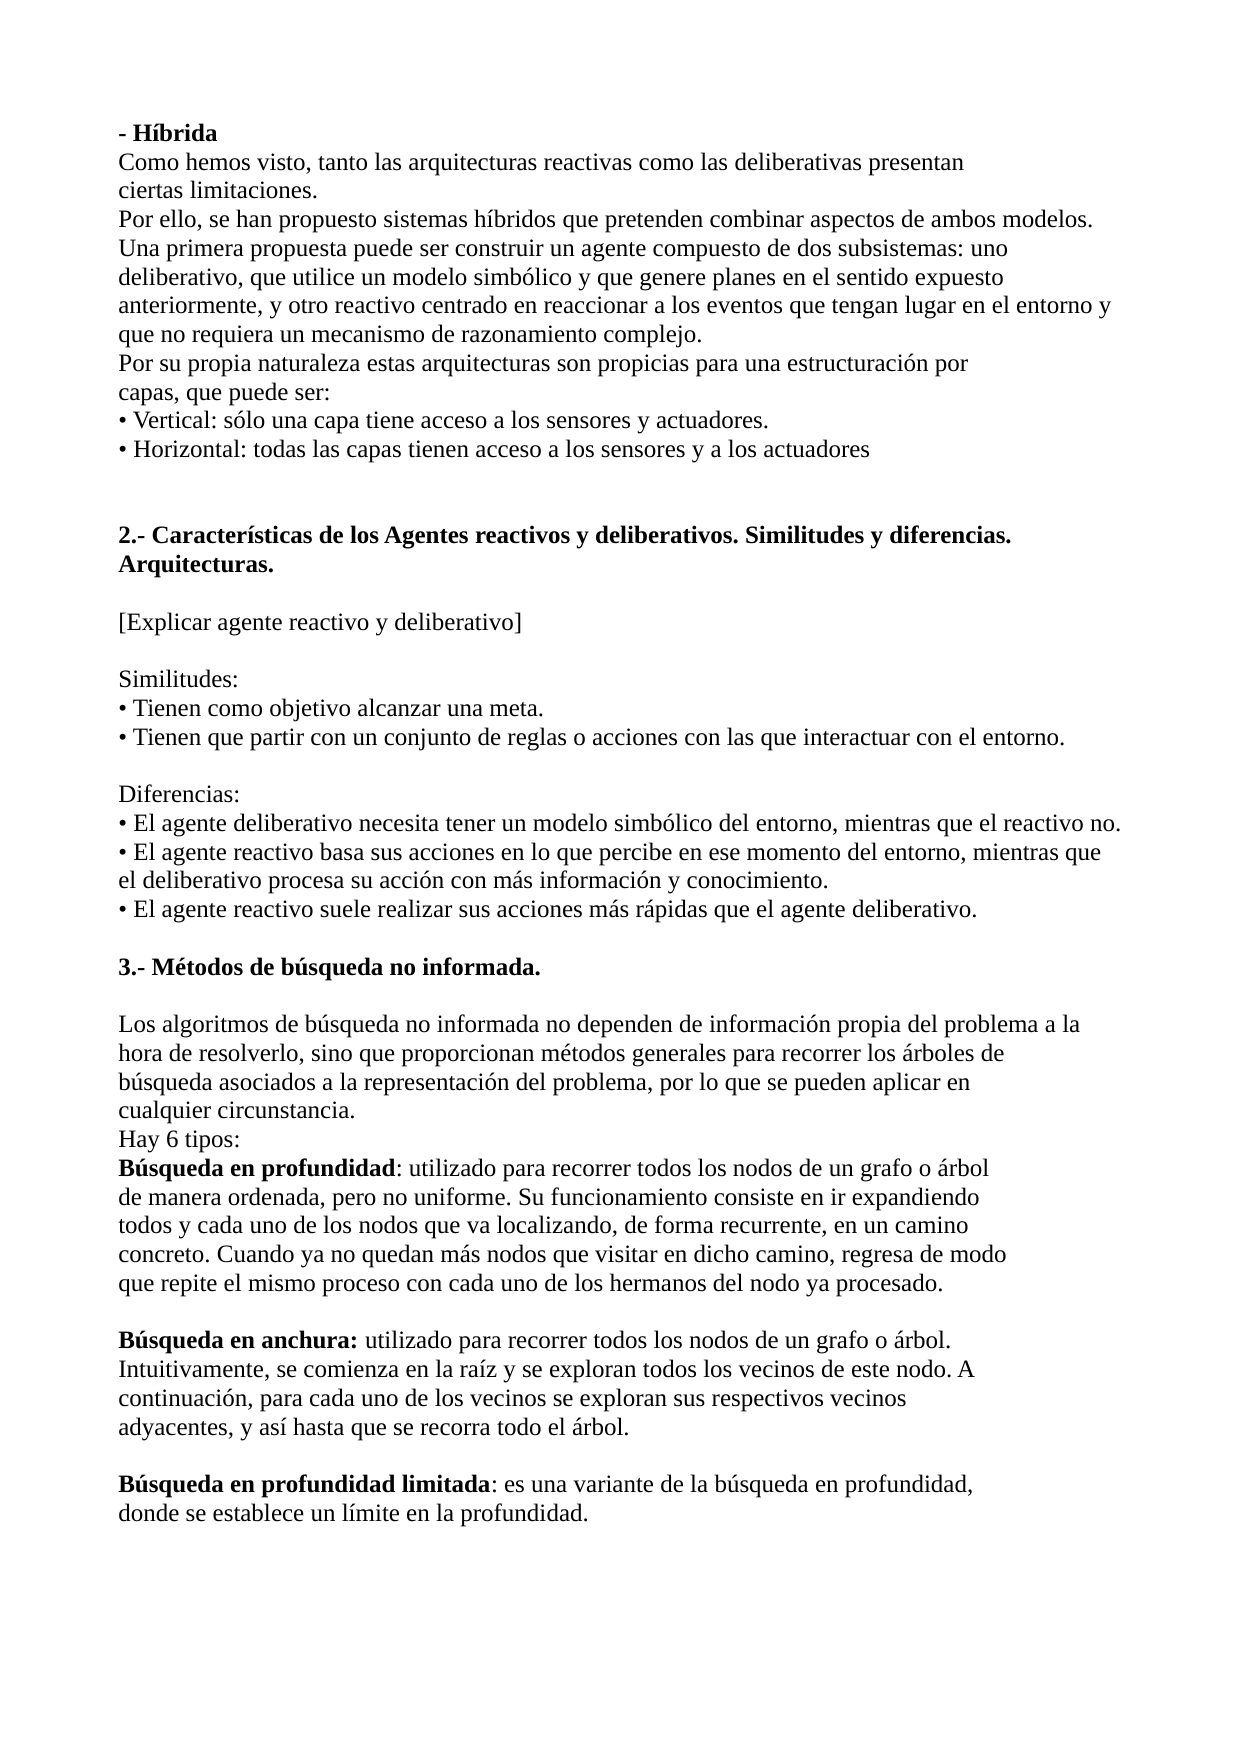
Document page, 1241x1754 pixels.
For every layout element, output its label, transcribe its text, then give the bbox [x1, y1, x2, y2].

text ciertas limitaciones. [118, 176, 1122, 204]
text Similitudes: [118, 664, 1122, 693]
text Búsqueda en profundidad: utilizado para recorrer todos los nodos de un grafo o árbol [118, 1153, 1122, 1182]
text Como hemos visto, tanto las arquitecturas reactivas como las deliberativas presentan [118, 147, 1122, 176]
text Arquitecturas. [118, 549, 1122, 578]
text 3.- Métodos de búsqueda no informada. [118, 952, 1122, 981]
text donde se establece un límite en la profundidad. [118, 1498, 1122, 1527]
text Intuitivamente, se comienza en la raíz y se exploran todos los vecinos de este nodo. A [118, 1354, 1122, 1383]
text capas, que puede ser: [118, 377, 1122, 406]
text Búsqueda en anchura: utilizado para recorrer todos los nodos de un grafo o árbol. [118, 1326, 1122, 1354]
text de manera ordenada, pero no uniforme. Su funcionamiento consiste en ir expandiendo [118, 1182, 1122, 1211]
text Por ello, se han propuesto sistemas híbridos que pretenden combinar aspectos de ambos modelos. Una primera propuesta puede ser construir un agente compuesto de dos subsistemas: uno deliberativo, que utilice un modelo simbólico y que genere planes en el sentido expuesto anteriormente, y otro reactivo centrado en reaccionar a los eventos que tengan lugar en el entorno y que no requiera un mecanismo de razonamiento complejo. [118, 204, 1122, 348]
text • Tienen como objetivo alcanzar una meta. [118, 693, 1122, 722]
text [Explicar agente reactivo y deliberativo] [118, 607, 1122, 636]
text Búsqueda en profundidad limitada: es una variante de la búsqueda en profundidad, [118, 1469, 1122, 1498]
text concreto. Cuando ya no quedan más nodos que visitar en dicho camino, regresa de modo [118, 1239, 1122, 1268]
text • Tienen que partir con un conjunto de reglas o acciones con las que interactuar con el entorno. [118, 722, 1122, 751]
text 2.- Características de los Agentes reactivos y deliberativos. Similitudes y diferencias. [118, 521, 1122, 549]
text hora de resolverlo, sino que proporcionan métodos generales para recorrer los árboles de [118, 1038, 1122, 1067]
text Por su propia naturaleza estas arquitecturas son propicias para una estructuración por [118, 348, 1122, 377]
text adyacentes, y así hasta que se recorra todo el árbol. [118, 1412, 1122, 1441]
text • El agente reactivo suele realizar sus acciones más rápidas que el agente deliberativo. [118, 894, 1122, 923]
text Hay 6 tipos: [118, 1124, 1122, 1153]
text Diferencias: [118, 779, 1122, 808]
text todos y cada uno de los nodos que va localizando, de forma recurrente, en un camino [118, 1211, 1122, 1239]
text búsqueda asociados a la representación del problema, por lo que se pueden aplicar en [118, 1067, 1122, 1096]
text • El agente reactivo basa sus acciones en lo que percibe en ese momento del entorno, mientras que el deliberativo procesa su acción con más información y conocimiento. [118, 837, 1122, 894]
text • Horizontal: todas las capas tienen acceso a los sensores y a los actuadores [118, 434, 1122, 463]
text Los algoritmos de búsqueda no informada no dependen de información propia del problema a la [118, 1009, 1122, 1038]
text • El agente deliberativo necesita tener un modelo simbólico del entorno, mientras que el reactivo no. [118, 808, 1122, 837]
text continuación, para cada uno de los vecinos se exploran sus respectivos vecinos [118, 1383, 1122, 1412]
text que repite el mismo proceso con cada uno de los hermanos del nodo ya procesado. [118, 1268, 1122, 1297]
text cualquier circunstancia. [118, 1096, 1122, 1124]
text • Vertical: sólo una capa tiene acceso a los sensores y actuadores. [118, 406, 1122, 434]
text - Híbrida [118, 118, 1122, 147]
